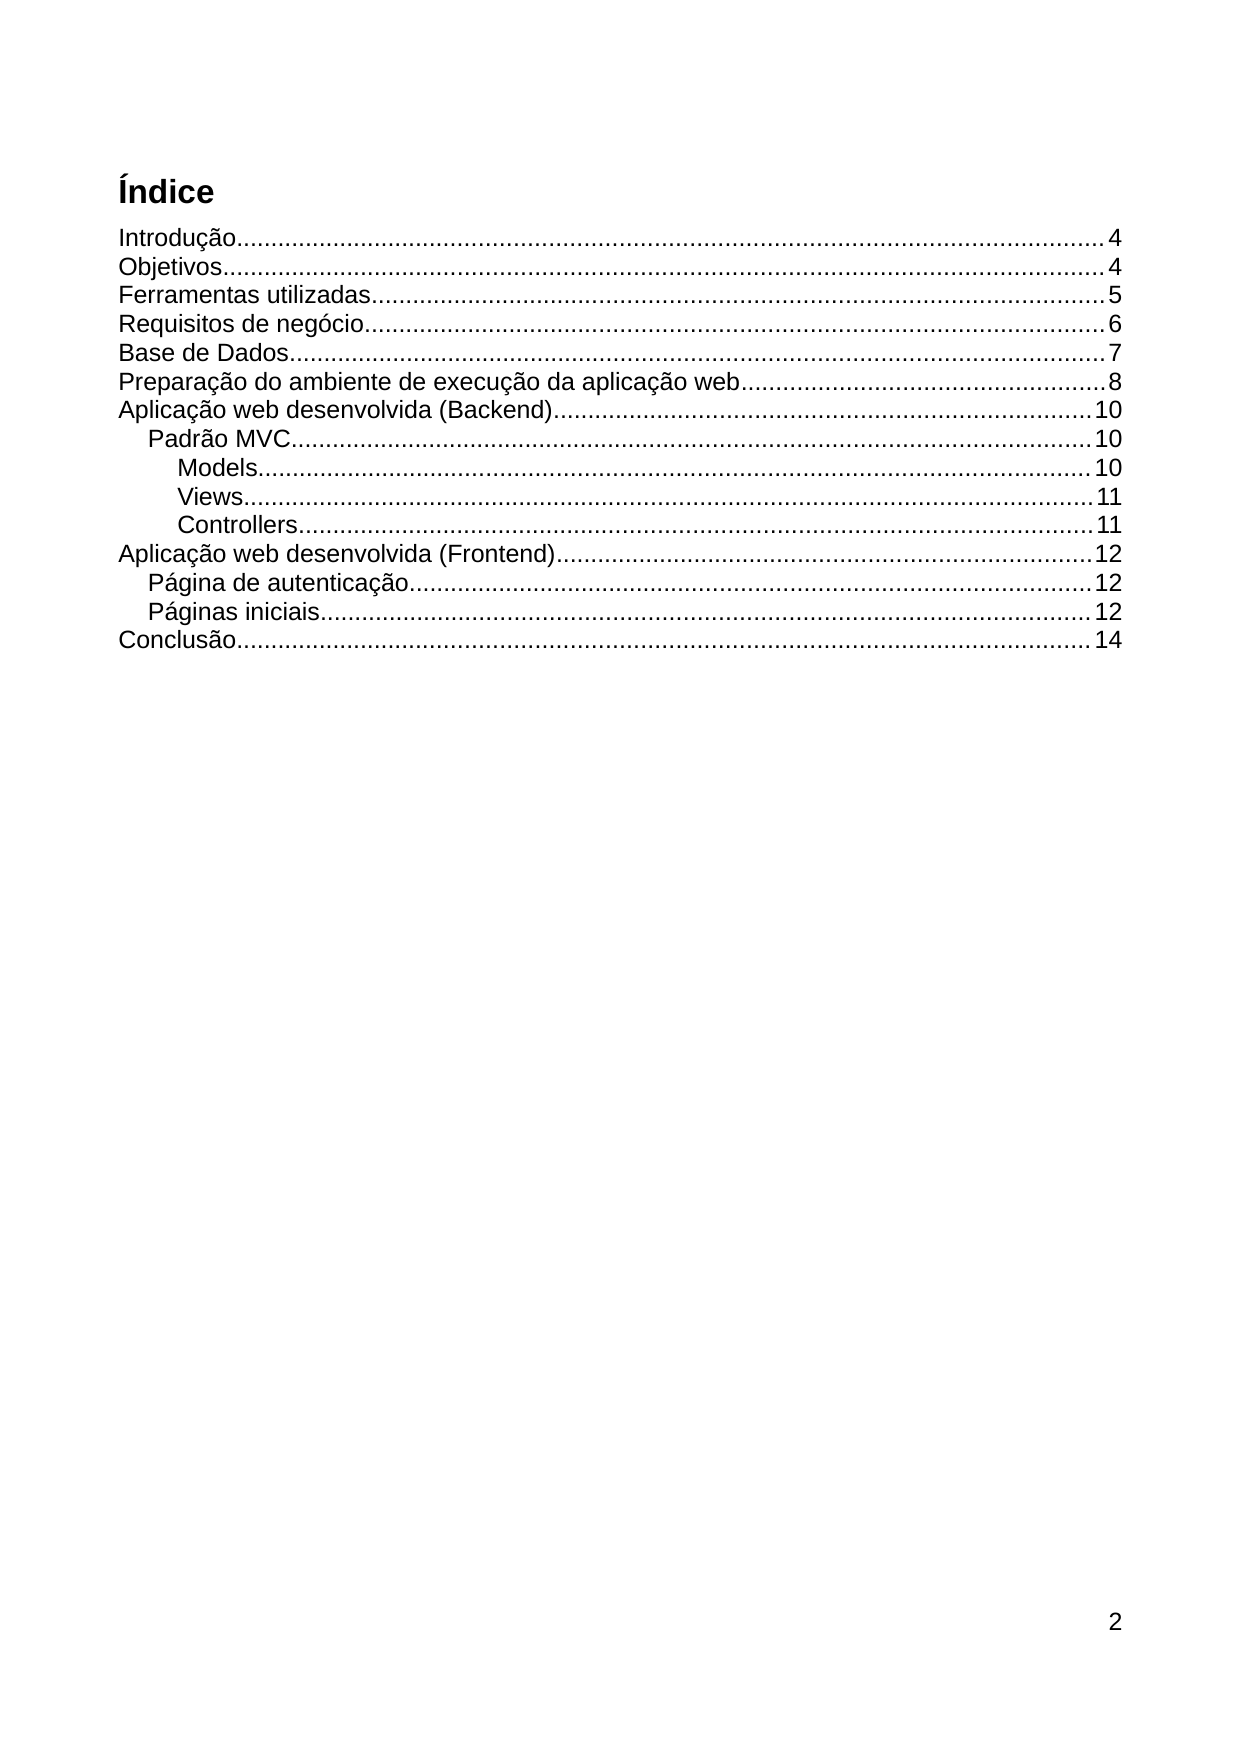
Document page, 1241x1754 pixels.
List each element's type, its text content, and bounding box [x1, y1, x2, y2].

text Página de autenticação 12 [148, 568, 1122, 597]
text Preparação do ambiente de execução da aplicação web 8 [118, 367, 1122, 395]
text Introdução 4 [118, 223, 1122, 252]
text Requisitos de negócio 6 [118, 309, 1122, 338]
text Conclusão 14 [118, 625, 1122, 654]
text Páginas iniciais 12 [148, 597, 1122, 625]
text Ferramentas utilizadas 5 [118, 280, 1122, 309]
text Base de Dados 7 [118, 338, 1122, 367]
text Controllers 11 [177, 510, 1122, 539]
text Models 10 [177, 453, 1122, 482]
text Aplicação web desenvolvida (Frontend) 12 [118, 539, 1122, 568]
subtitle Índice [118, 172, 1122, 210]
text Aplicação web desenvolvida (Backend) 10 [118, 395, 1122, 424]
text Padrão MVC 10 [148, 424, 1122, 453]
text Views 11 [177, 482, 1122, 510]
text Objetivos 4 [118, 252, 1122, 280]
